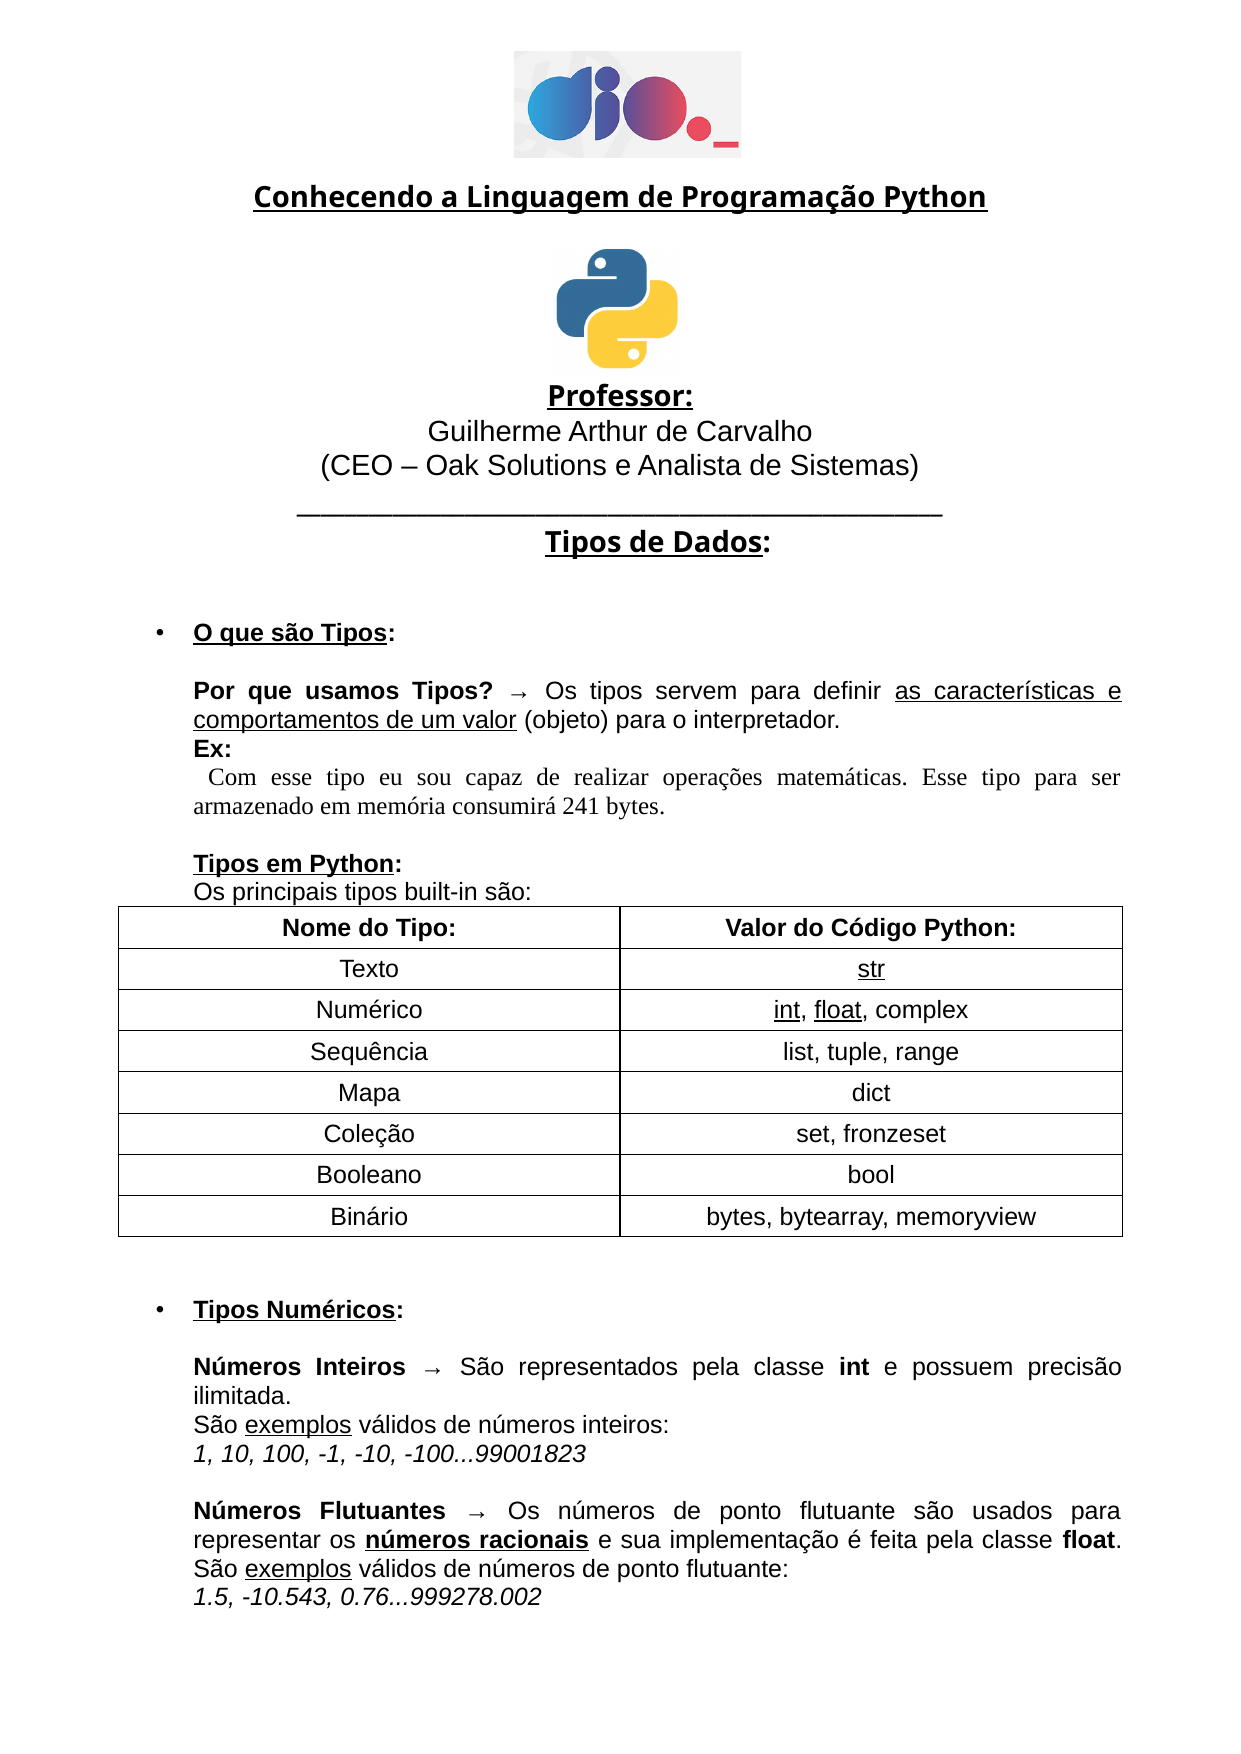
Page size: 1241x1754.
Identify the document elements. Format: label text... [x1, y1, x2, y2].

list Tipos Numéricos: [156, 1295, 1122, 1323]
table_header Nome do Tipo: [119, 907, 619, 947]
list Ex: [156, 733, 1122, 762]
picture [548, 243, 684, 377]
table_header Valor do Código Python: [621, 907, 1122, 947]
text Guilherme Arthur de Carvalho [118, 414, 1122, 448]
list 1.5, -10.543, 0.76...999278.002 [156, 1582, 1122, 1611]
table_cell Coleção [119, 1114, 619, 1154]
table_cell dict [621, 1072, 1122, 1112]
table_cell Mapa [119, 1072, 619, 1112]
table_cell Binário [119, 1196, 619, 1236]
list Por que usamos Tipos? → Os tipos servem para definir as características e comportamentos de um valor (objeto) para o interpretador. [156, 676, 1122, 733]
table_cell bytes, bytearray, memoryview [621, 1196, 1122, 1236]
picture [513, 51, 742, 158]
list São exemplos válidos de números inteiros: [156, 1410, 1122, 1438]
table_cell Numérico [119, 990, 619, 1030]
table_cell str [621, 949, 1122, 989]
list Tipos de Dados: [156, 521, 1122, 561]
list O que são Tipos: [156, 618, 1122, 647]
text Professor: [118, 375, 1122, 414]
text Conhecendo a Linguagem de Programação Python [118, 176, 1122, 216]
table_cell Booleano [119, 1155, 619, 1195]
list Números Inteiros → São representados pela classe int e possuem precisão ilimitada. [156, 1352, 1122, 1410]
table_cell set, fronzeset [621, 1114, 1122, 1154]
table_cell bool [621, 1155, 1122, 1195]
table_cell int, float, complex [621, 990, 1122, 1030]
list Os principais tipos built-in são: [156, 877, 1122, 906]
table_cell list, tuple, range [621, 1031, 1122, 1071]
list Números Flutuantes → Os números de ponto flutuante são usados para representar os números racionais e sua implementação é feita pela classe float. São exemplos válidos de números de ponto flutuante: [156, 1496, 1122, 1582]
text ______________________________________________________ [118, 482, 1122, 521]
text (CEO – Oak Solutions e Analista de Sistemas) [118, 448, 1122, 482]
list Com esse tipo eu sou capaz de realizar operações matemáticas. Esse tipo para ser armazenado em memória consumirá 241 bytes. [156, 762, 1122, 820]
list Tipos em Python: [156, 849, 1122, 877]
table_cell Sequência [119, 1031, 619, 1071]
list 1, 10, 100, -1, -10, -100...99001823 [156, 1438, 1122, 1467]
table_cell Texto [119, 949, 619, 989]
